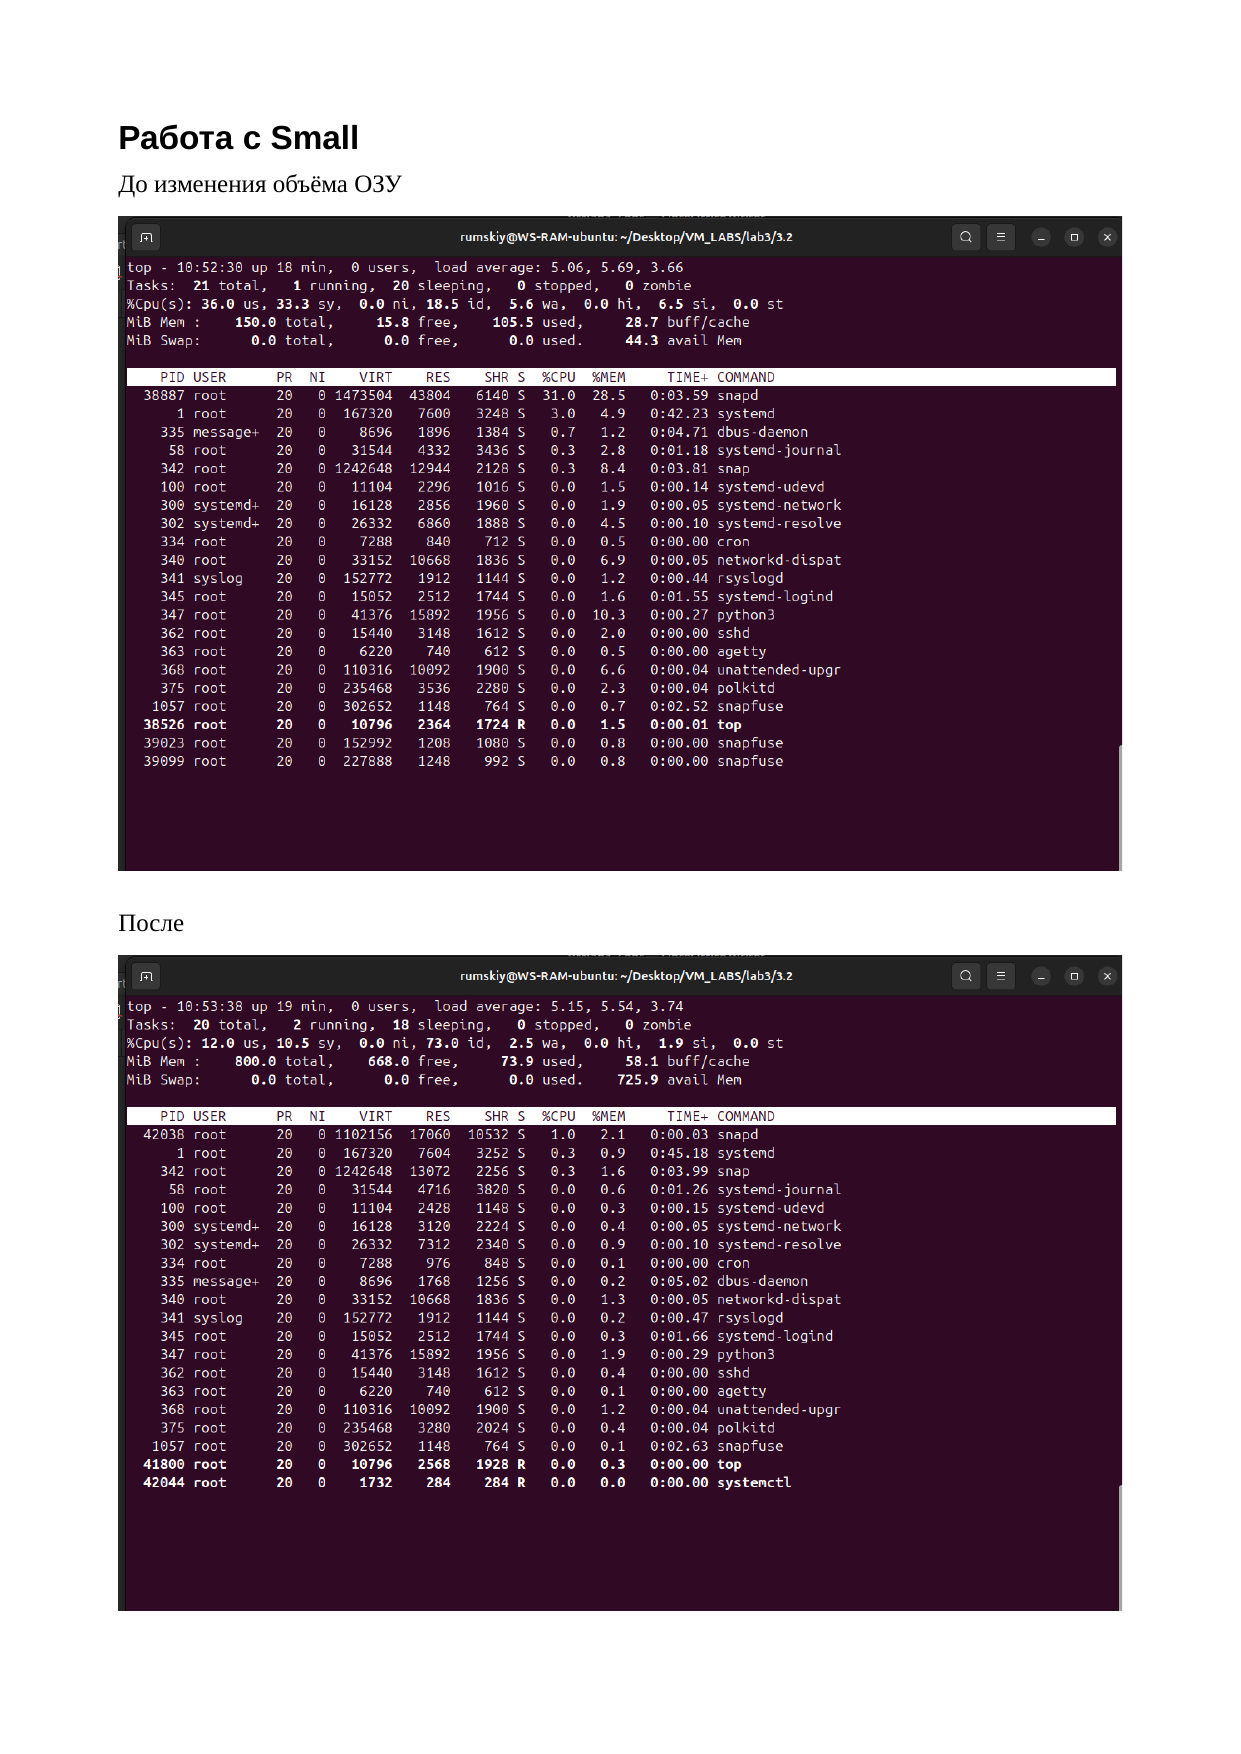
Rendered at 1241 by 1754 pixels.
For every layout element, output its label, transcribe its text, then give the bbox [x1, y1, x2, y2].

text После [118, 871, 1122, 937]
text До изменения объёма ОЗУ [118, 169, 1122, 198]
picture [118, 955, 1123, 1611]
picture [118, 216, 1123, 871]
subtitle Работа с Small [118, 118, 1122, 157]
